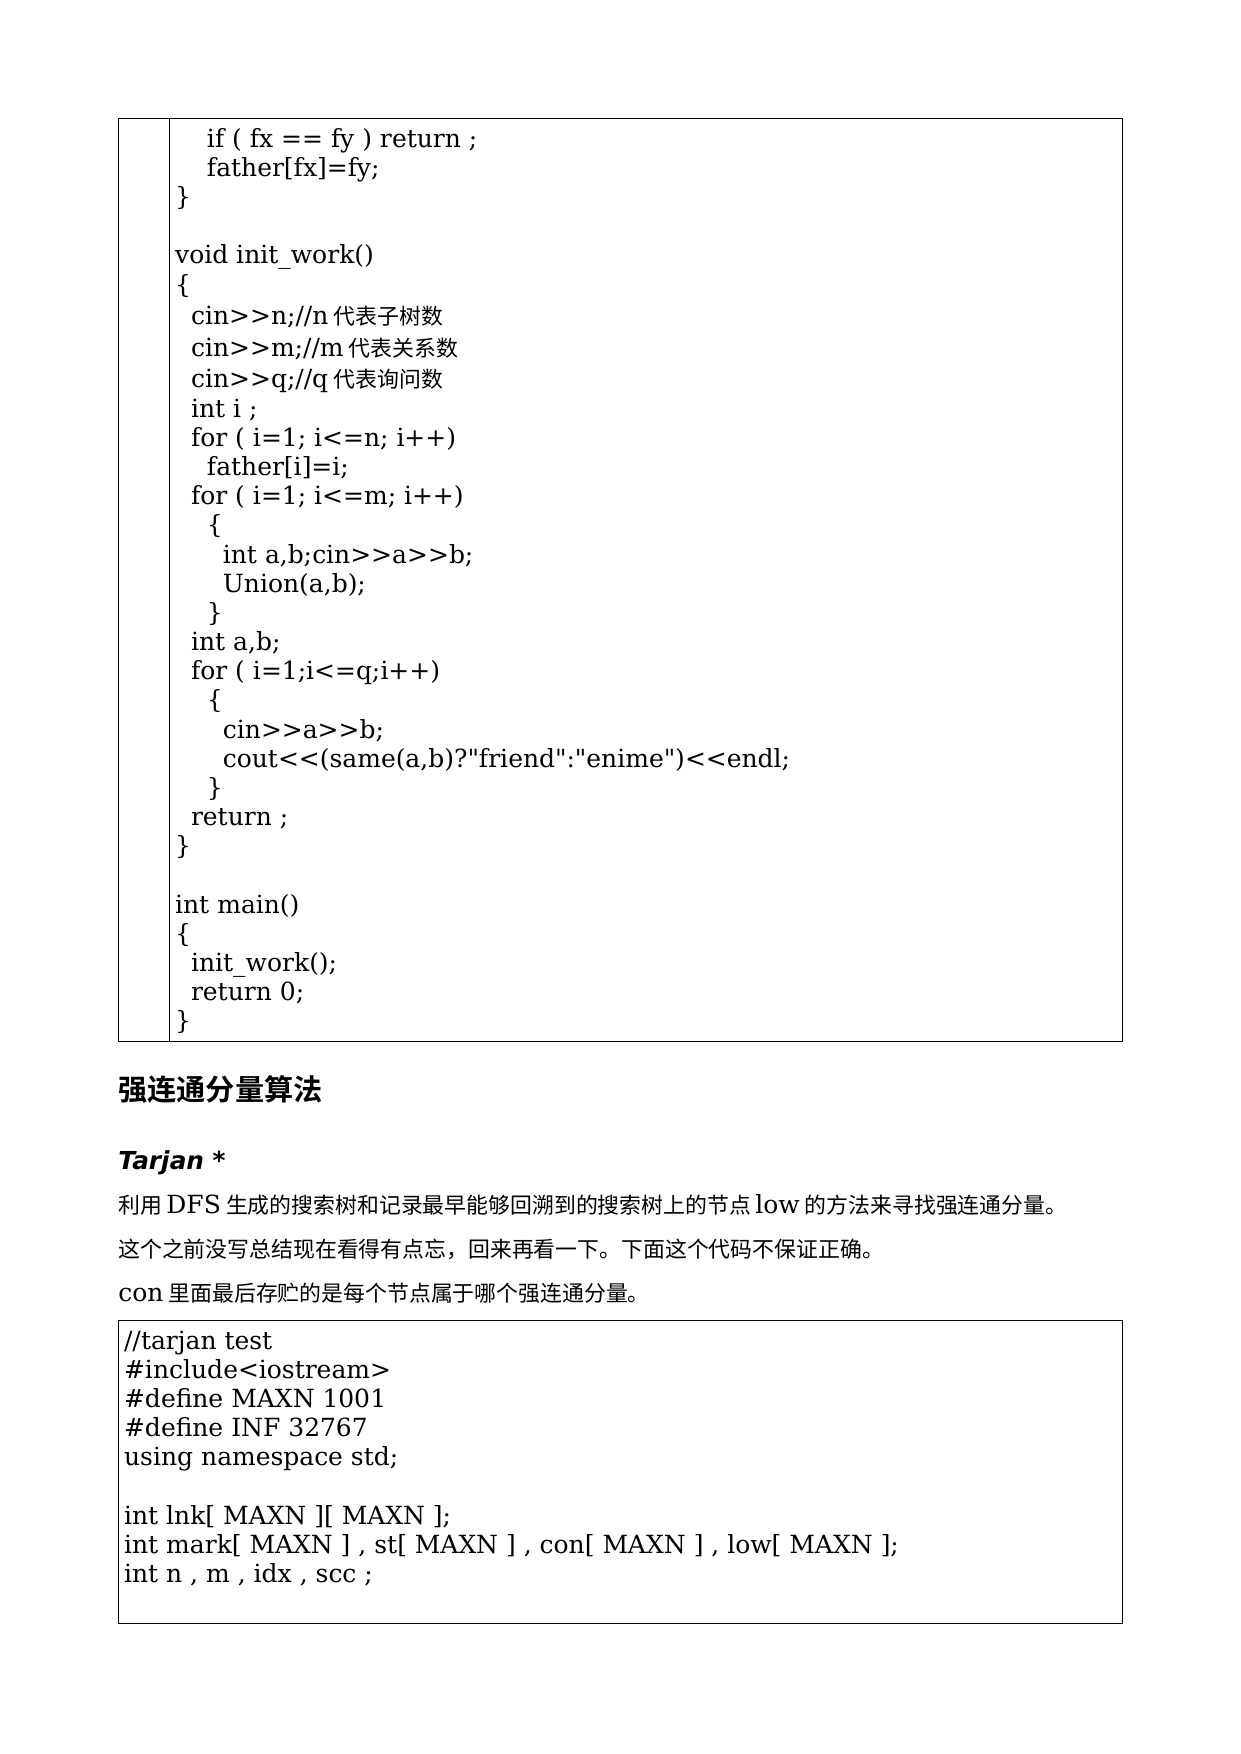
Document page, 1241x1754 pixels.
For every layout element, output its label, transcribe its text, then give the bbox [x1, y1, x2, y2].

table_header [119, 119, 169, 1041]
table_header if ( fx == fy ) return ; father[fx]=fy; } void init_work() { cin>>n;//n代表子树数 cin>>m;//m代表关系数 cin>>q;//q代表询问数 int i ; for ( i=1; i<=n; i++) father[i]=i; for ( i=1; i<=m; i++) { int a,b;cin>>a>>b; Union(a,b); } int a,b; for ( i=1;i<=q;i++) { cin>>a>>b; cout<<(same(a,b)?"friend":"enime")<<endl; } return ; } int main() { init_work(); return 0; } [170, 119, 1122, 1041]
subtitle Tarjan * [118, 1146, 1122, 1175]
subtitle 强连通分量算法 [118, 1066, 1122, 1109]
table_header //tarjan test #include<iostream> #define MAXN 1001 #define INF 32767 using namespace std; int lnk[ MAXN ][ MAXN ]; int mark[ MAXN ] , st[ MAXN ] , con[ MAXN ] , low[ MAXN ]; int n , m , idx , scc ; [119, 1321, 1122, 1623]
text 这个之前没写总结现在看得有点忘，回来再看一下。下面这个代码不保证正确。 [118, 1232, 1122, 1263]
text con里面最后存贮的是每个节点属于哪个强连通分量。 [118, 1276, 1122, 1308]
text 利用DFS生成的搜索树和记录最早能够回溯到的搜索树上的节点low的方法来寻找强连通分量。 [118, 1188, 1122, 1219]
